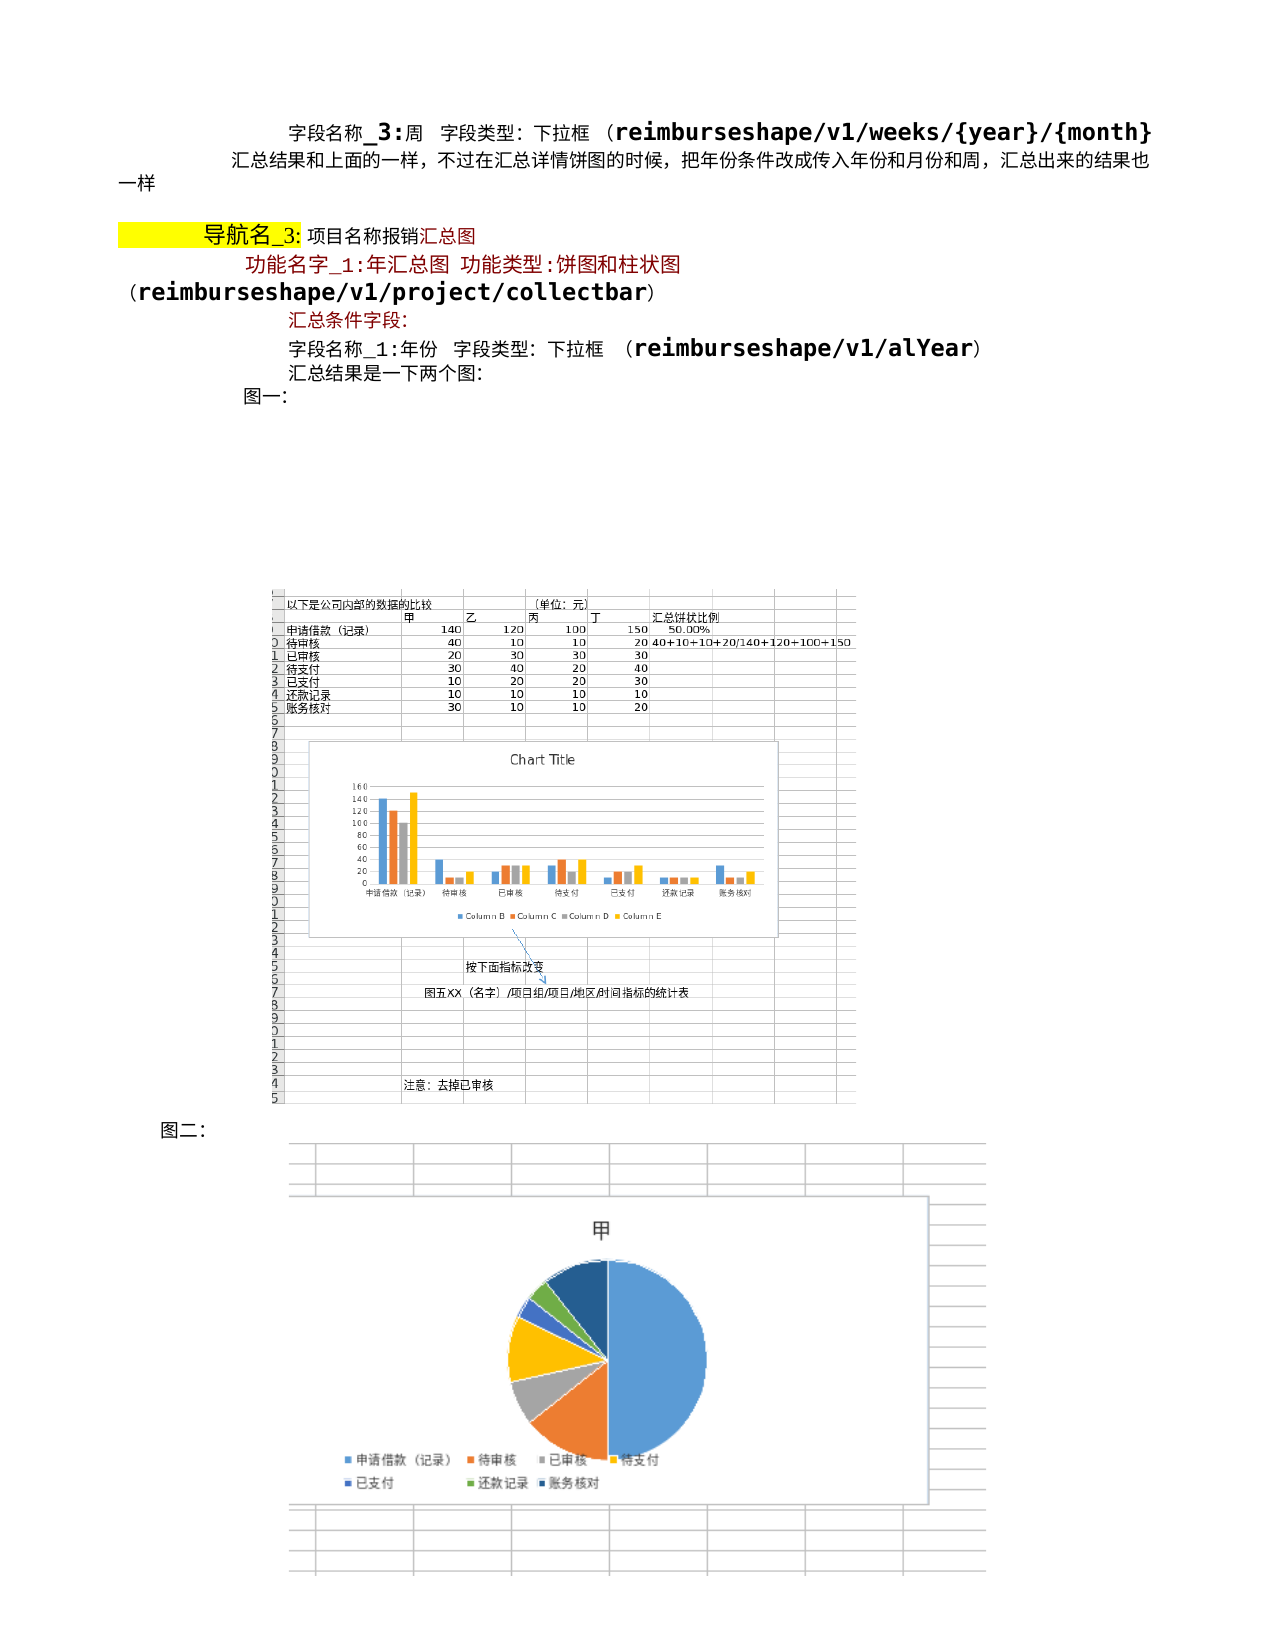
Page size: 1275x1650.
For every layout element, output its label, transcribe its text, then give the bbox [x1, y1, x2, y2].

picture [272, 589, 857, 1104]
text 导航名_3: 项目名称报销汇总图 [118, 222, 1157, 248]
text 汇总结果和上面的一样，不过在汇总详情饼图的时候，把年份条件改成传入年份和月份和周，汇总出来的结果也一样 [118, 146, 1157, 194]
text 字段名称_3:周 字段类型：下拉框 （reimburseshape/v1/weeks/{year}/{month} [118, 118, 1157, 146]
text 字段名称_1:年份 字段类型：下拉框 （reimburseshape/v1/alYear） [118, 334, 1157, 362]
text 图二： [118, 1119, 1157, 1143]
picture [288, 1143, 987, 1576]
text 汇总结果是一下两个图： [118, 362, 1157, 386]
text 图一： [118, 386, 1157, 410]
text 功能名字_1:年汇总图 功能类型:饼图和柱状图 （reimburseshape/v1/project/collectbar） [118, 248, 1157, 306]
text 汇总条件字段： [118, 306, 1157, 334]
